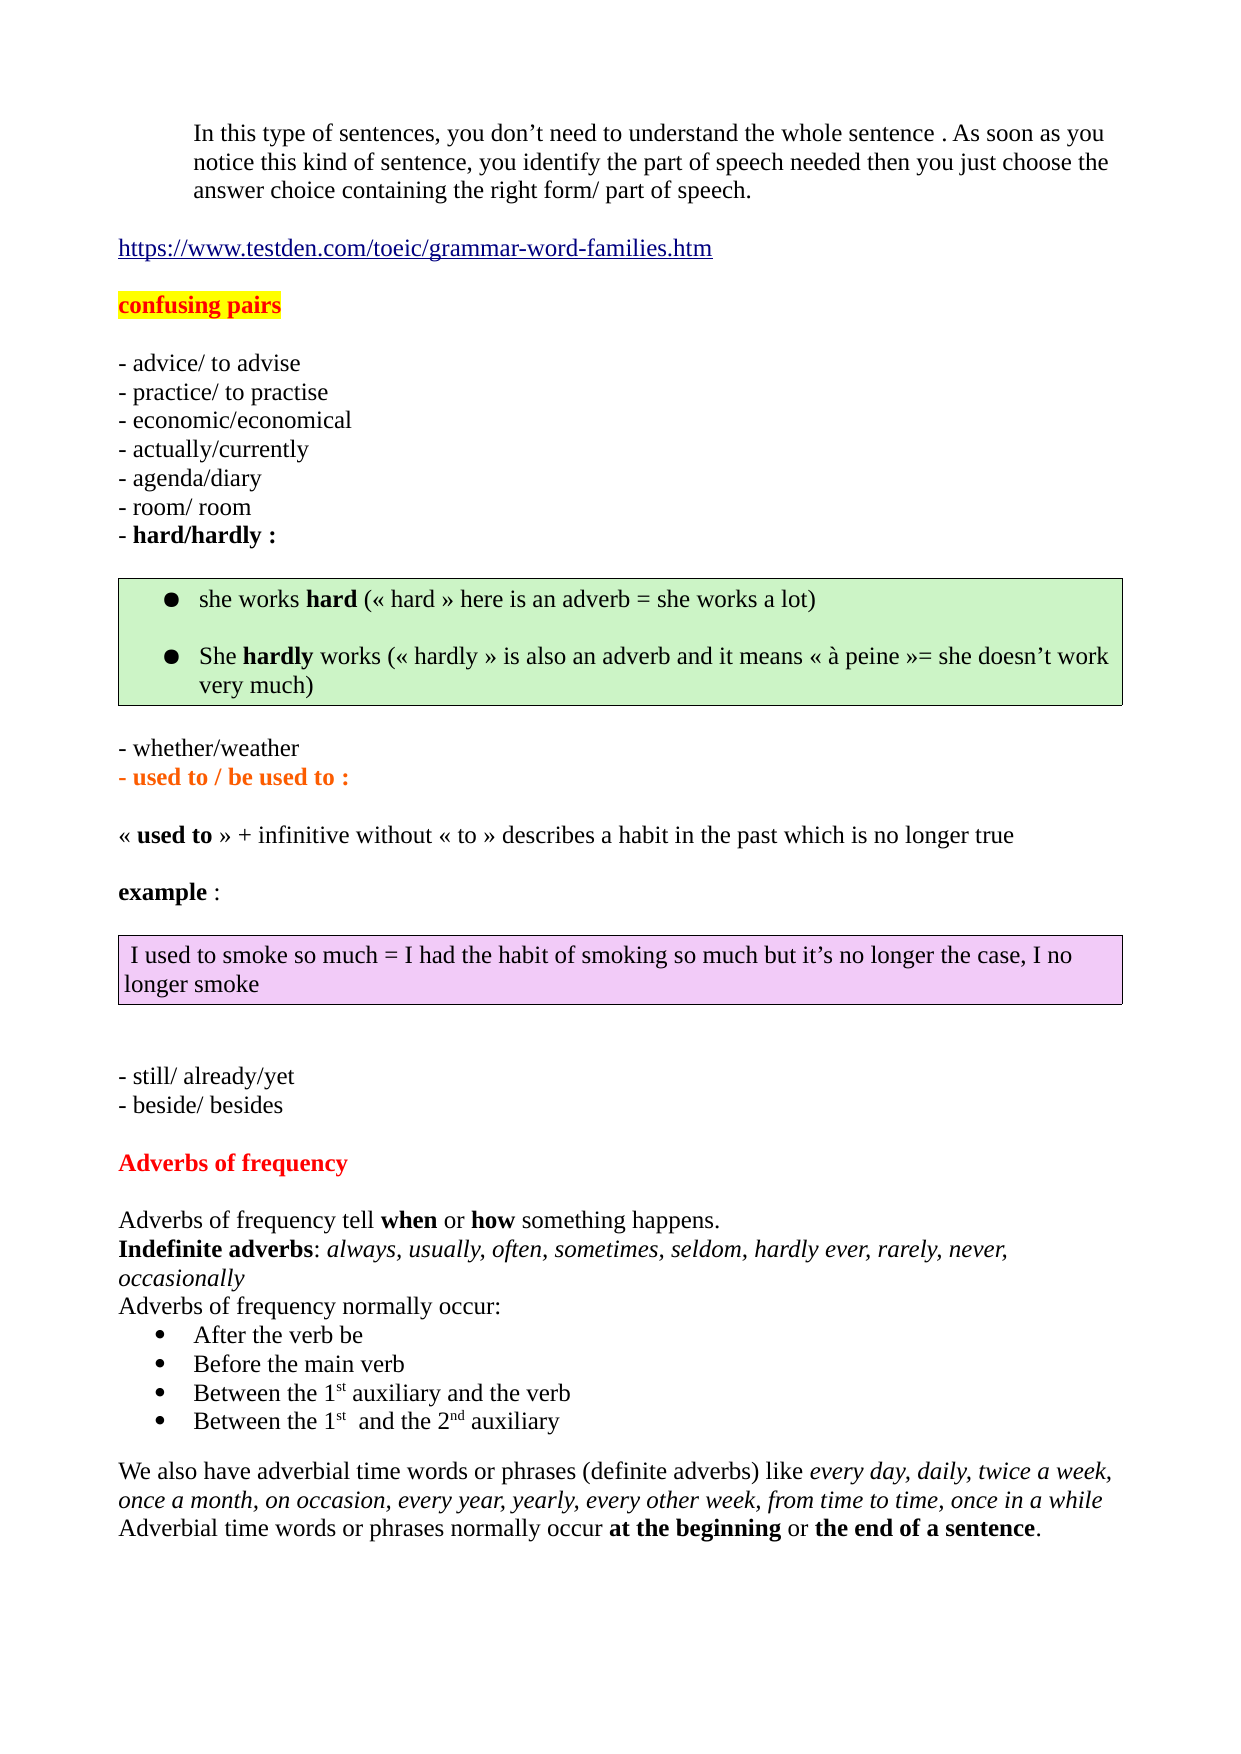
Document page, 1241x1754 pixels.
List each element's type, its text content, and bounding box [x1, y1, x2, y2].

text example : [118, 877, 1122, 906]
list Before the main verb [156, 1349, 1122, 1378]
list Between the 1st and the 2nd auxiliary [156, 1406, 1122, 1435]
text - whether/weather [118, 733, 1122, 762]
text - room/ room [118, 492, 1122, 521]
text Adverbs of frequency [118, 1148, 1122, 1176]
table_header I used to smoke so much = I had the habit of smoking so much but it’s no longer the case, I no longer smoke [119, 936, 1122, 1004]
text - beside/ besides [118, 1090, 1122, 1119]
text - advice/ to advise [118, 348, 1122, 377]
text - actually/currently [118, 434, 1122, 463]
text - practice/ to practise [118, 377, 1122, 406]
text « used to » + infinitive without « to » describes a habit in the past which is no longer true [118, 820, 1122, 848]
list In this type of sentences, you don’t need to understand the whole sentence . As soon as you notice this kind of sentence, you identify the part of speech needed then you just choose the answer choice containing the right form/ part of speech. [156, 118, 1122, 204]
text confusing pairs [118, 291, 1122, 319]
text Adverbs of frequency tell when or how something happens. [118, 1205, 1122, 1234]
list After the verb be [156, 1320, 1122, 1349]
text https://www.testden.com/toeic/grammar-word-families.htm [118, 233, 1122, 262]
text We also have adverbial time words or phrases (definite adverbs) like every day, daily, twice a week, once a month, on occasion, every year, yearly, every other week, from time to time, once in a while [118, 1456, 1122, 1513]
text - agenda/diary [118, 463, 1122, 492]
table_header she works hard (« hard » here is an adverb = she works a lot) She hardly works (« hardly » is also an adverb and it means « à peine »= she doesn’t work very much) [119, 579, 1122, 705]
text - used to / be used to : [118, 762, 1122, 791]
text Indefinite adverbs: always, usually, often, sometimes, seldom, hardly ever, rarely, never, occasionally [118, 1234, 1122, 1291]
text - hard/hardly : [118, 521, 1122, 549]
text Adverbs of frequency normally occur: [118, 1291, 1122, 1320]
list Between the 1st auxiliary and the verb [156, 1378, 1122, 1406]
text - economic/economical [118, 406, 1122, 434]
text Adverbial time words or phrases normally occur at the beginning or the end of a sentence. [118, 1513, 1122, 1542]
text - still/ already/yet [118, 1061, 1122, 1090]
